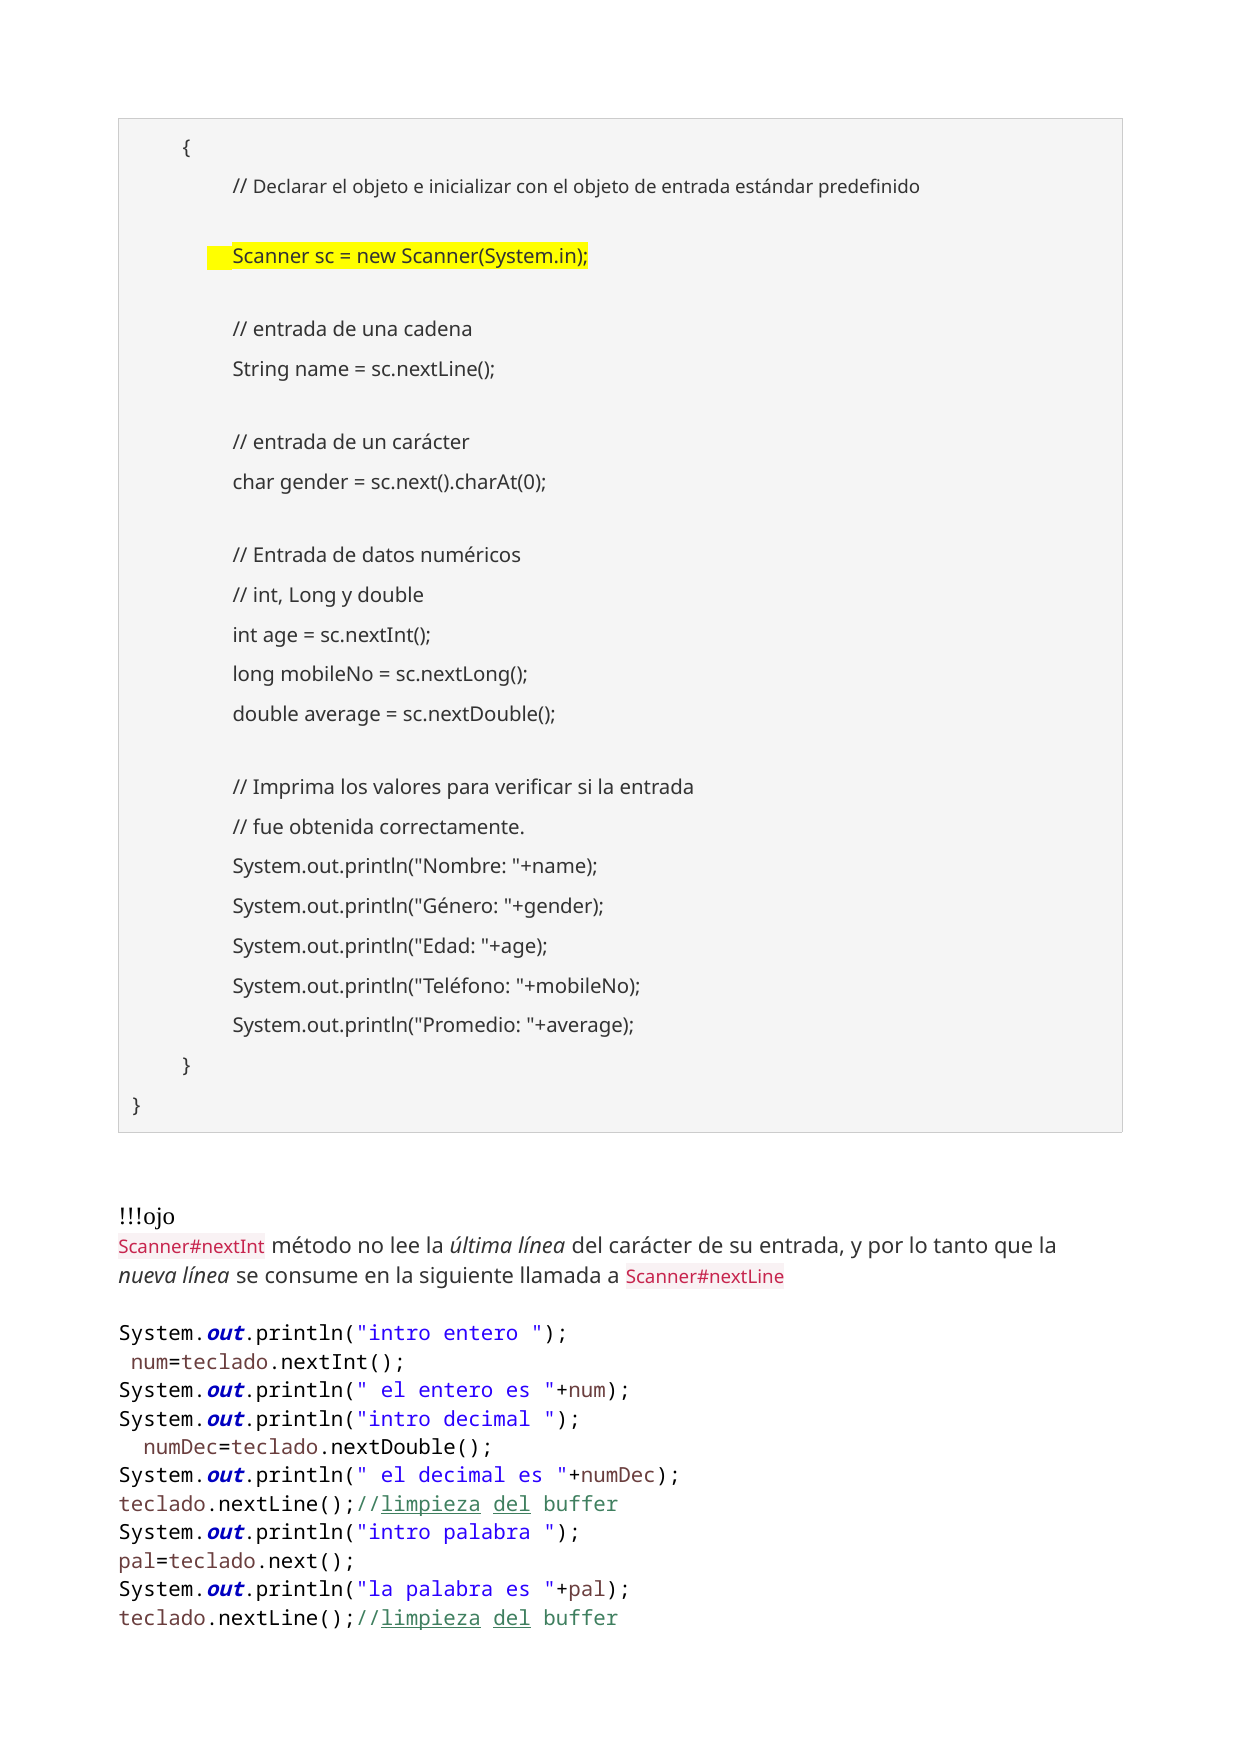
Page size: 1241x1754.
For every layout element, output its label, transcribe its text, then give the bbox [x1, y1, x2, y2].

text System.out.println(" el decimal es "+numDec); [118, 1461, 1122, 1489]
text } [119, 1076, 1122, 1132]
text System.out.println("Edad: "+age); [119, 917, 1122, 957]
text System.out.println("Teléfono: "+mobileNo); [119, 957, 1122, 997]
text Scanner#nextInt método no lee la última línea del carácter de su entrada, y por lo tanto que la nueva línea se consume en la siguiente llamada a Scanner#nextLine System.out.println("intro entero "); [118, 1230, 1122, 1347]
text char gender = sc.next().charAt(0); [119, 453, 1122, 493]
text // Entrada de datos numéricos [119, 527, 1122, 566]
text String name = sc.nextLine(); [119, 341, 1122, 380]
text } [119, 1036, 1122, 1076]
text // int, Long y double [119, 566, 1122, 606]
text teclado.nextLine();//limpieza del buffer [118, 1489, 1122, 1517]
text !!!ojo [118, 1201, 1122, 1230]
text // Imprima los valores para verificar si la entrada [119, 759, 1122, 798]
text teclado.nextLine();//limpieza del buffer [118, 1603, 1122, 1631]
text long mobileNo = sc.nextLong(); [119, 646, 1122, 685]
text System.out.println("Género: "+gender); [119, 878, 1122, 917]
text Scanner sc = new Scanner(System.in); [119, 228, 1122, 267]
text System.out.println("intro palabra "); [118, 1517, 1122, 1546]
text System.out.println("Nombre: "+name); [119, 838, 1122, 878]
text // entrada de una cadena [119, 301, 1122, 341]
text double average = sc.nextDouble(); [119, 685, 1122, 725]
text // entrada de un carácter [119, 414, 1122, 453]
text System.out.println("la palabra es "+pal); [118, 1574, 1122, 1603]
text numDec=teclado.nextDouble(); [118, 1432, 1122, 1461]
text System.out.println("Promedio: "+average); [119, 997, 1122, 1036]
text System.out.println(" el entero es "+num); [118, 1375, 1122, 1404]
text pal=teclado.next(); [118, 1546, 1122, 1574]
text { [119, 119, 1122, 158]
text // fue obtenida correctamente. [119, 798, 1122, 838]
text int age = sc.nextInt(); [119, 606, 1122, 646]
text System.out.println("intro decimal "); [118, 1404, 1122, 1432]
text num=teclado.nextInt(); [118, 1347, 1122, 1375]
text // Declarar el objeto e inicializar con el objeto de entrada estándar predefinido [119, 158, 1122, 197]
